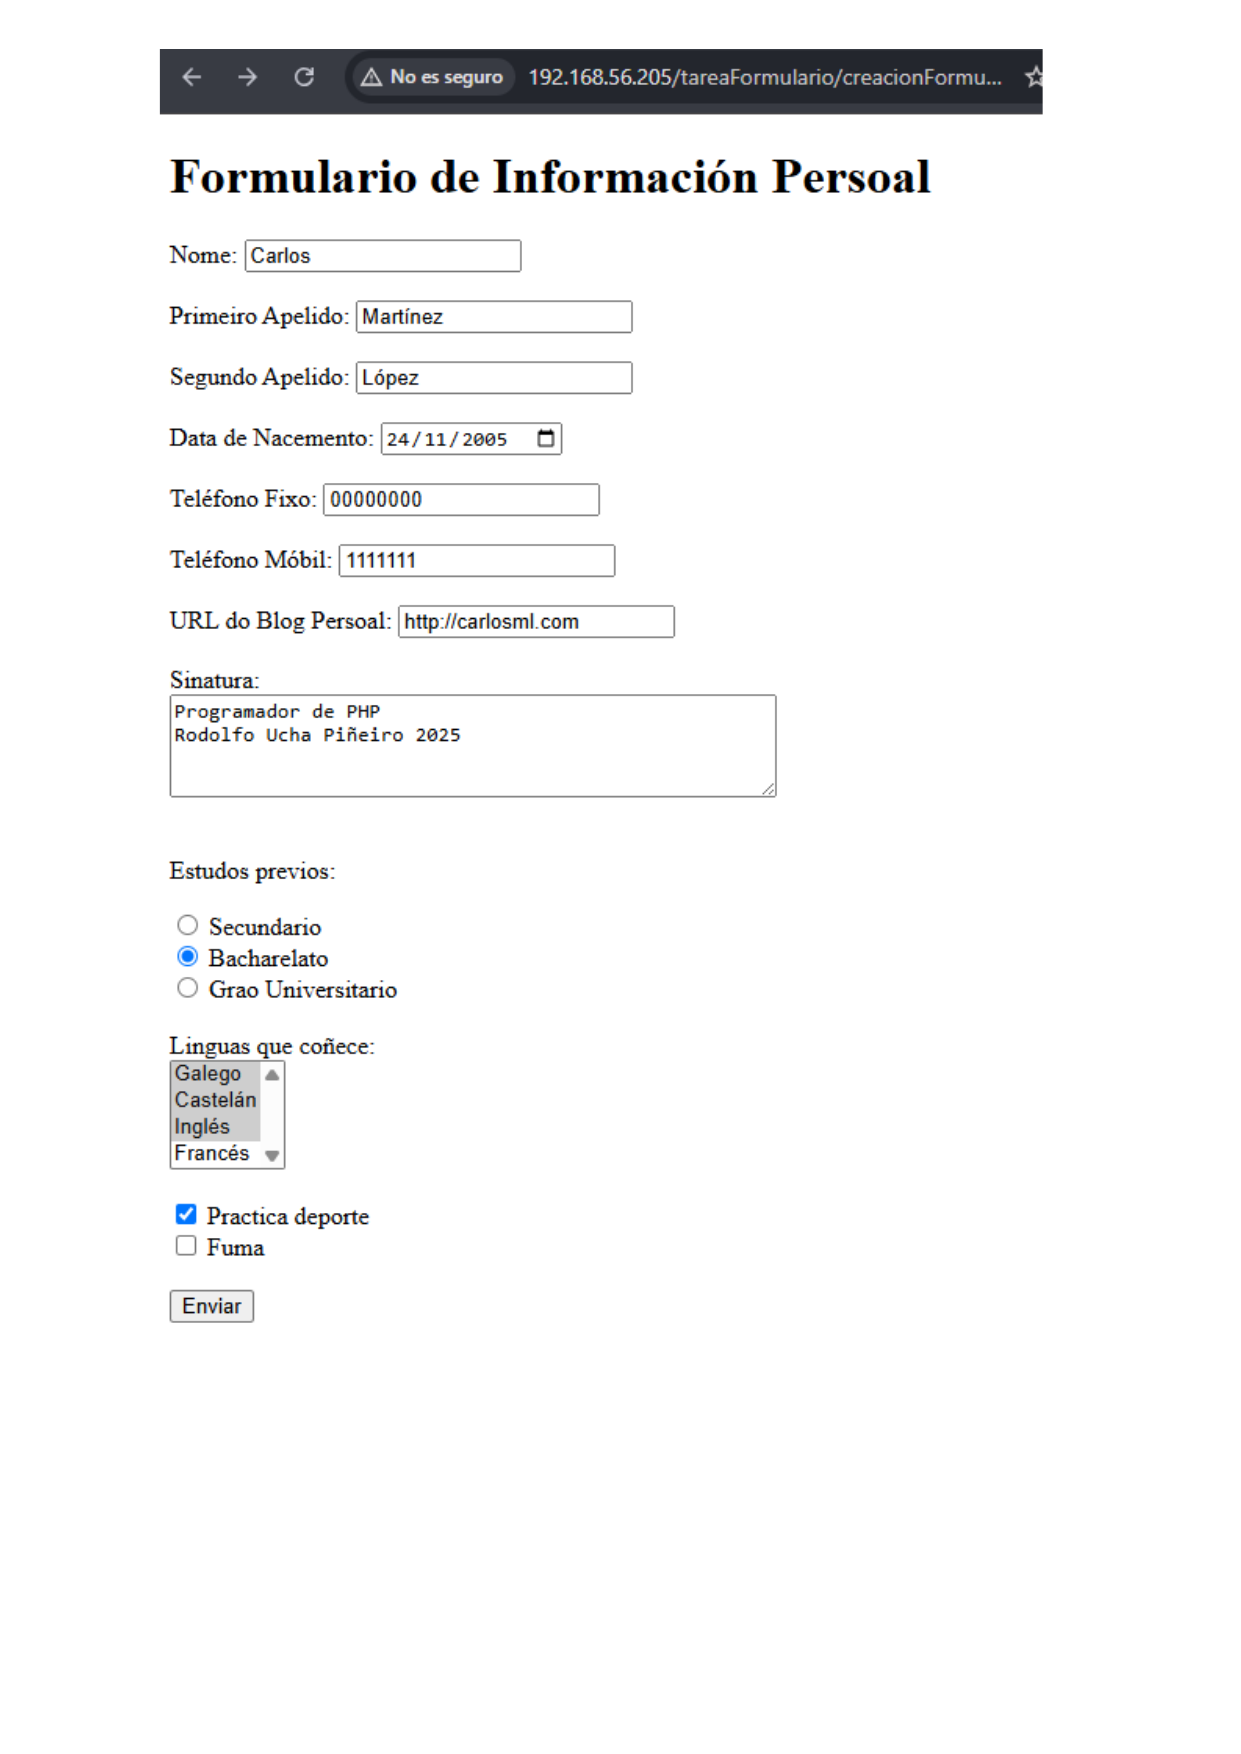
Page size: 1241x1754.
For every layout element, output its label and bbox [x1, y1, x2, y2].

picture [159, 49, 1043, 1348]
